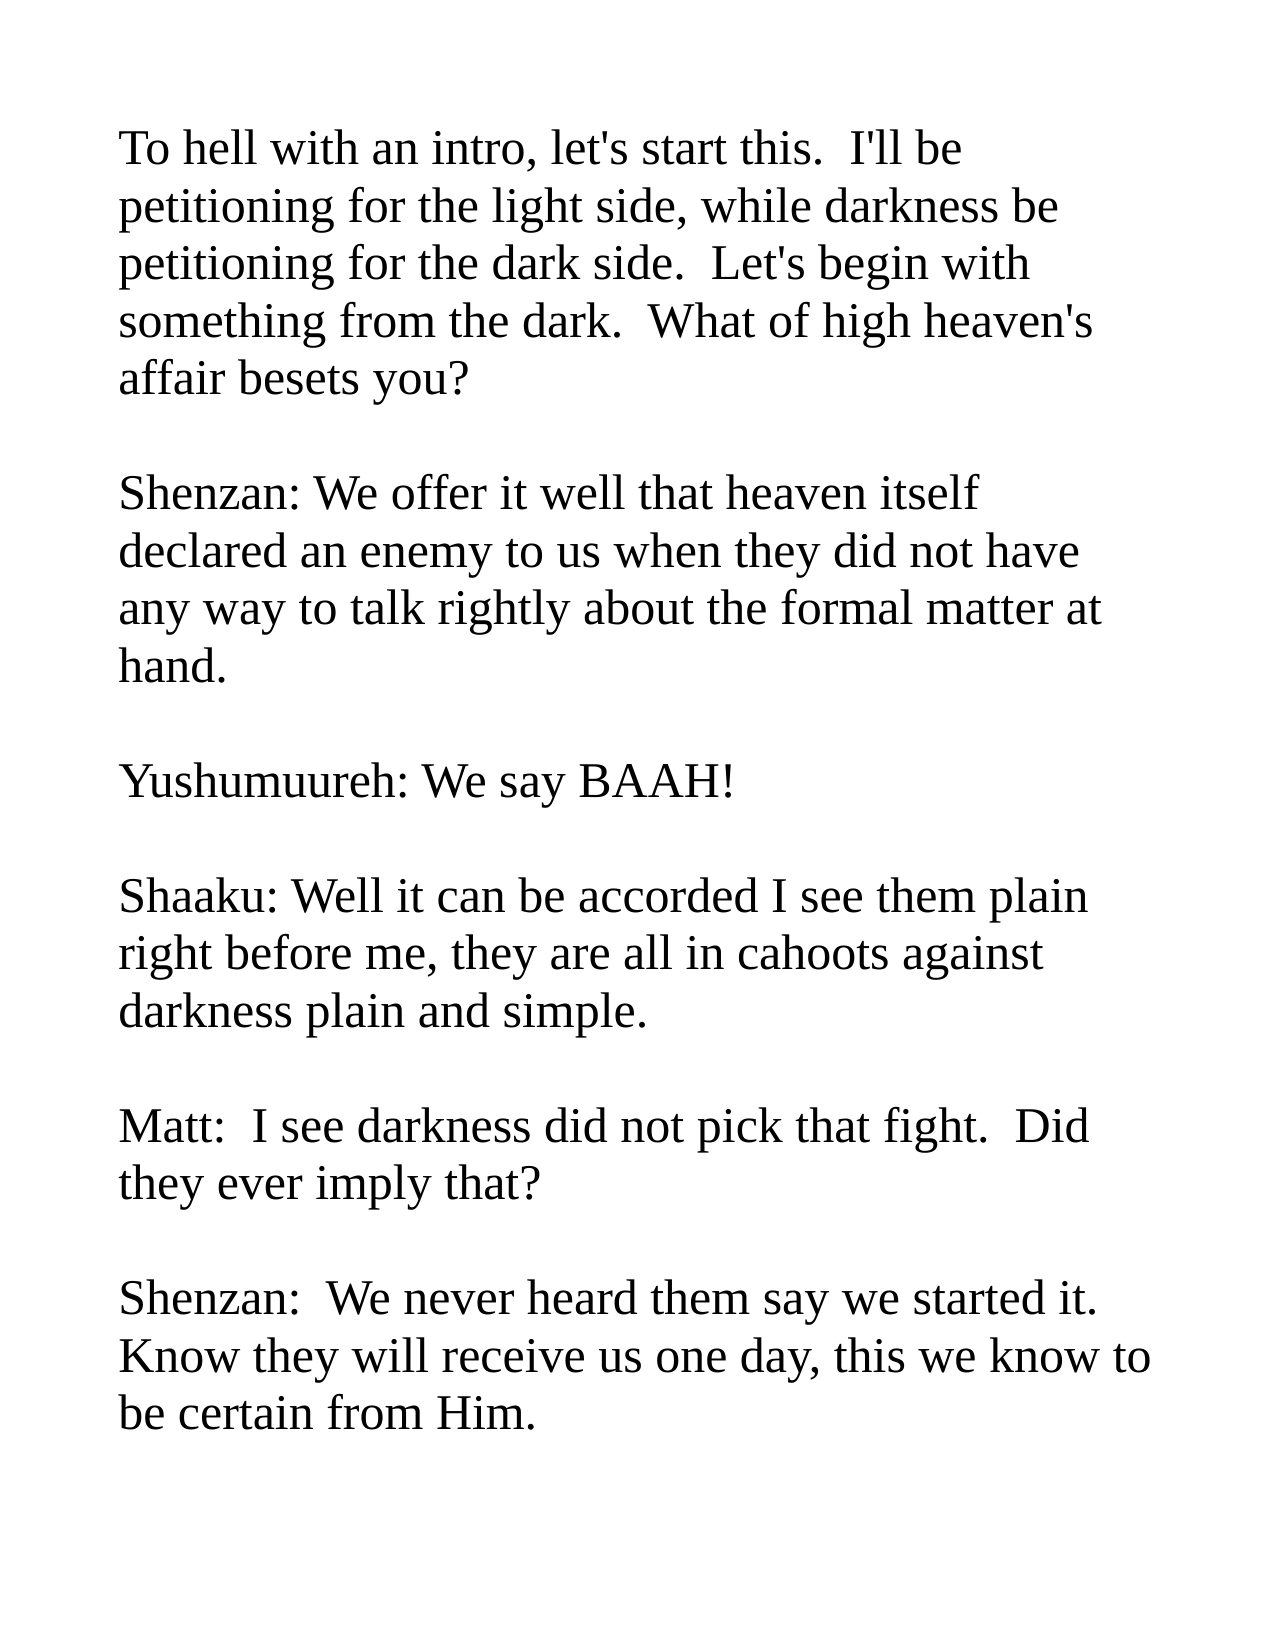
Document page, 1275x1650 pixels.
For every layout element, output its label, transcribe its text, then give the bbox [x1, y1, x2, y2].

text Shaaku: Well it can be accorded I see them plain right before me, they are all in cahoots against darkness plain and simple. [118, 866, 1157, 1038]
text Shenzan: We offer it well that heaven itself declared an enemy to us when they did not have any way to talk rightly about the formal matter at hand. [118, 463, 1157, 693]
text Matt: I see darkness did not pick that fight. Did they ever imply that? [118, 1096, 1157, 1211]
text Yushumuureh: We say BAAH! [118, 751, 1157, 808]
text Shenzan: We never heard them say we started it. Know they will receive us one day, this we know to be certain from Him. [118, 1268, 1157, 1441]
text To hell with an intro, let's start this. I'll be petitioning for the light side, while darkness be petitioning for the dark side. Let's begin with something from the dark. What of high heaven's affair besets you? [118, 118, 1157, 406]
